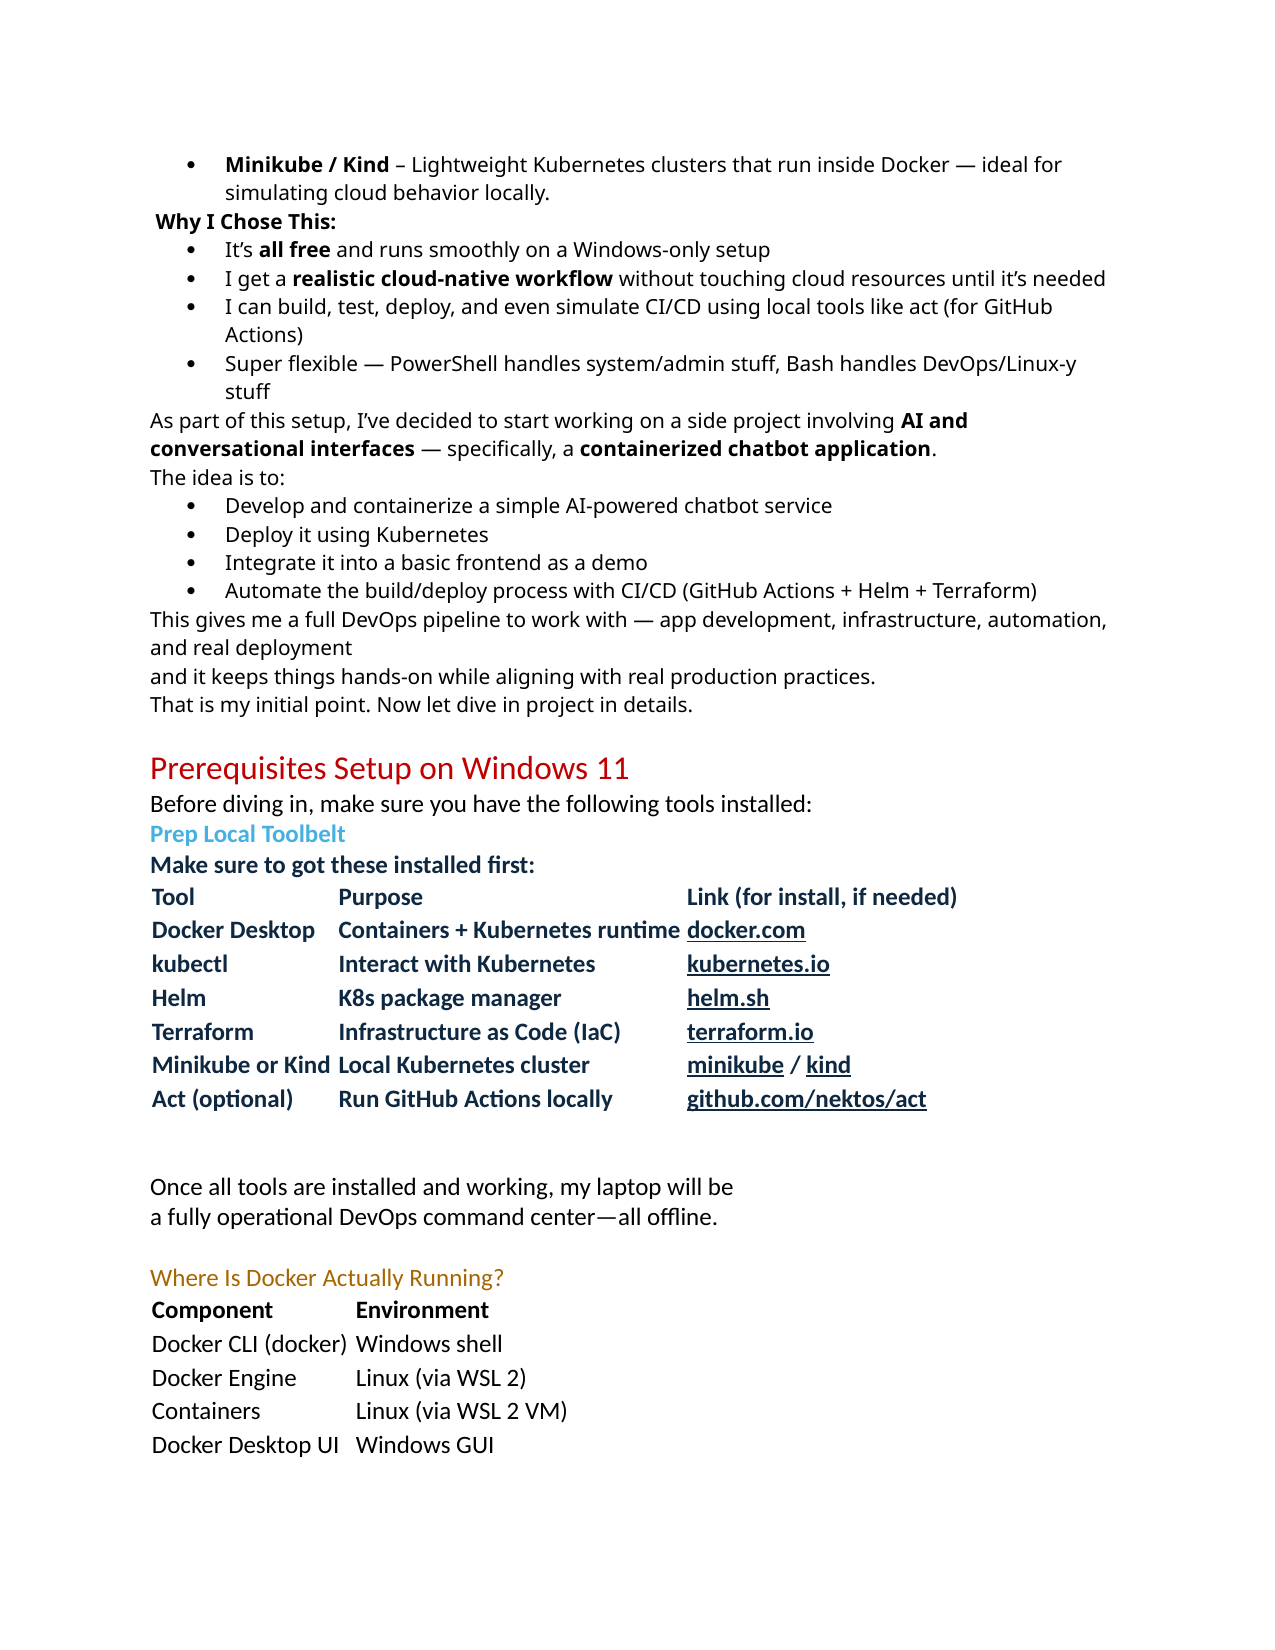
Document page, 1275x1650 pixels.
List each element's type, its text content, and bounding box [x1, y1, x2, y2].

text Before diving in, make sure you have the following tools installed: [150, 788, 1125, 818]
text and it keeps things hands-on while aligning with real production practices. [150, 662, 1125, 690]
table_cell Local Kubernetes cluster [337, 1048, 685, 1081]
table_cell minikube / kind [685, 1048, 964, 1081]
list Minikube / Kind – Lightweight Kubernetes clusters that run inside Docker — ideal for simulating cloud behavior locally. [187, 150, 1125, 207]
text As part of this setup, I’ve decided to start working on a side project involving AI and conversational interfaces — specifically, a containerized chatbot application. [150, 406, 1125, 463]
table_cell Infrastructure as Code (IaC) [337, 1014, 685, 1048]
table_cell Docker CLI (docker) [150, 1327, 354, 1360]
table_cell K8s package manager [337, 980, 685, 1014]
table_cell Interact with Kubernetes [337, 947, 685, 980]
table_cell Containers [150, 1394, 354, 1427]
text Make sure to got these installed first: [150, 849, 1125, 879]
text This gives me a full DevOps pipeline to work with — app development, infrastructure, automation, and real deployment [150, 605, 1125, 662]
table_header Tool [150, 880, 337, 913]
table_cell Helm [150, 980, 337, 1014]
list Develop and containerize a simple AI-powered chatbot service [187, 491, 1125, 520]
text Once all tools are installed and working, my laptop will be [150, 1171, 1125, 1201]
list I get a realistic cloud-native workflow without touching cloud resources until it’s needed [187, 264, 1125, 292]
list I can build, test, deploy, and even simulate CI/CD using local tools like act (for GitHub Actions) [187, 292, 1125, 349]
table_cell Act (optional) [150, 1081, 337, 1115]
table_cell Windows shell [354, 1327, 574, 1360]
table_cell Docker Desktop [150, 913, 337, 947]
text Prerequisites Setup on Windows 11 [150, 747, 1125, 788]
list Integrate it into a basic frontend as a demo [187, 548, 1125, 577]
table_cell docker.com [685, 913, 964, 947]
table_cell Terraform [150, 1014, 337, 1048]
text Where Is Docker Actually Running? [150, 1262, 1125, 1293]
table_cell Minikube or Kind [150, 1048, 337, 1081]
table_cell terraform.io [685, 1014, 964, 1048]
text The idea is to: [150, 463, 1125, 491]
list Deploy it using Kubernetes [187, 520, 1125, 548]
table_cell Windows GUI [354, 1428, 574, 1461]
table_header Component [150, 1293, 354, 1327]
table_cell github.com/nektos/act [685, 1081, 964, 1115]
table_header Purpose [337, 880, 685, 913]
table_cell Docker Desktop UI [150, 1428, 354, 1461]
text Why I Chose This: [150, 207, 1125, 235]
table_cell Run GitHub Actions locally [337, 1081, 685, 1115]
table_header Environment [354, 1293, 574, 1327]
table_cell Linux (via WSL 2) [354, 1360, 574, 1394]
table_cell helm.sh [685, 980, 964, 1014]
text a fully operational DevOps command center—all offline. [150, 1201, 1125, 1232]
table_header Link (for install, if needed) [685, 880, 964, 913]
table_cell Docker Engine [150, 1360, 354, 1394]
list It’s all free and runs smoothly on a Windows-only setup [187, 235, 1125, 264]
table_cell kubernetes.io [685, 947, 964, 980]
list Super flexible — PowerShell handles system/admin stuff, Bash handles DevOps/Linux-y stuff [187, 349, 1125, 406]
table_cell Containers + Kubernetes runtime [337, 913, 685, 947]
table_cell kubectl [150, 947, 337, 980]
text Prep Local Toolbelt [150, 818, 1125, 849]
text That is my initial point. Now let dive in project in details. [150, 690, 1125, 719]
table_cell Linux (via WSL 2 VM) [354, 1394, 574, 1427]
list Automate the build/deploy process with CI/CD (GitHub Actions + Helm + Terraform) [187, 577, 1125, 605]
